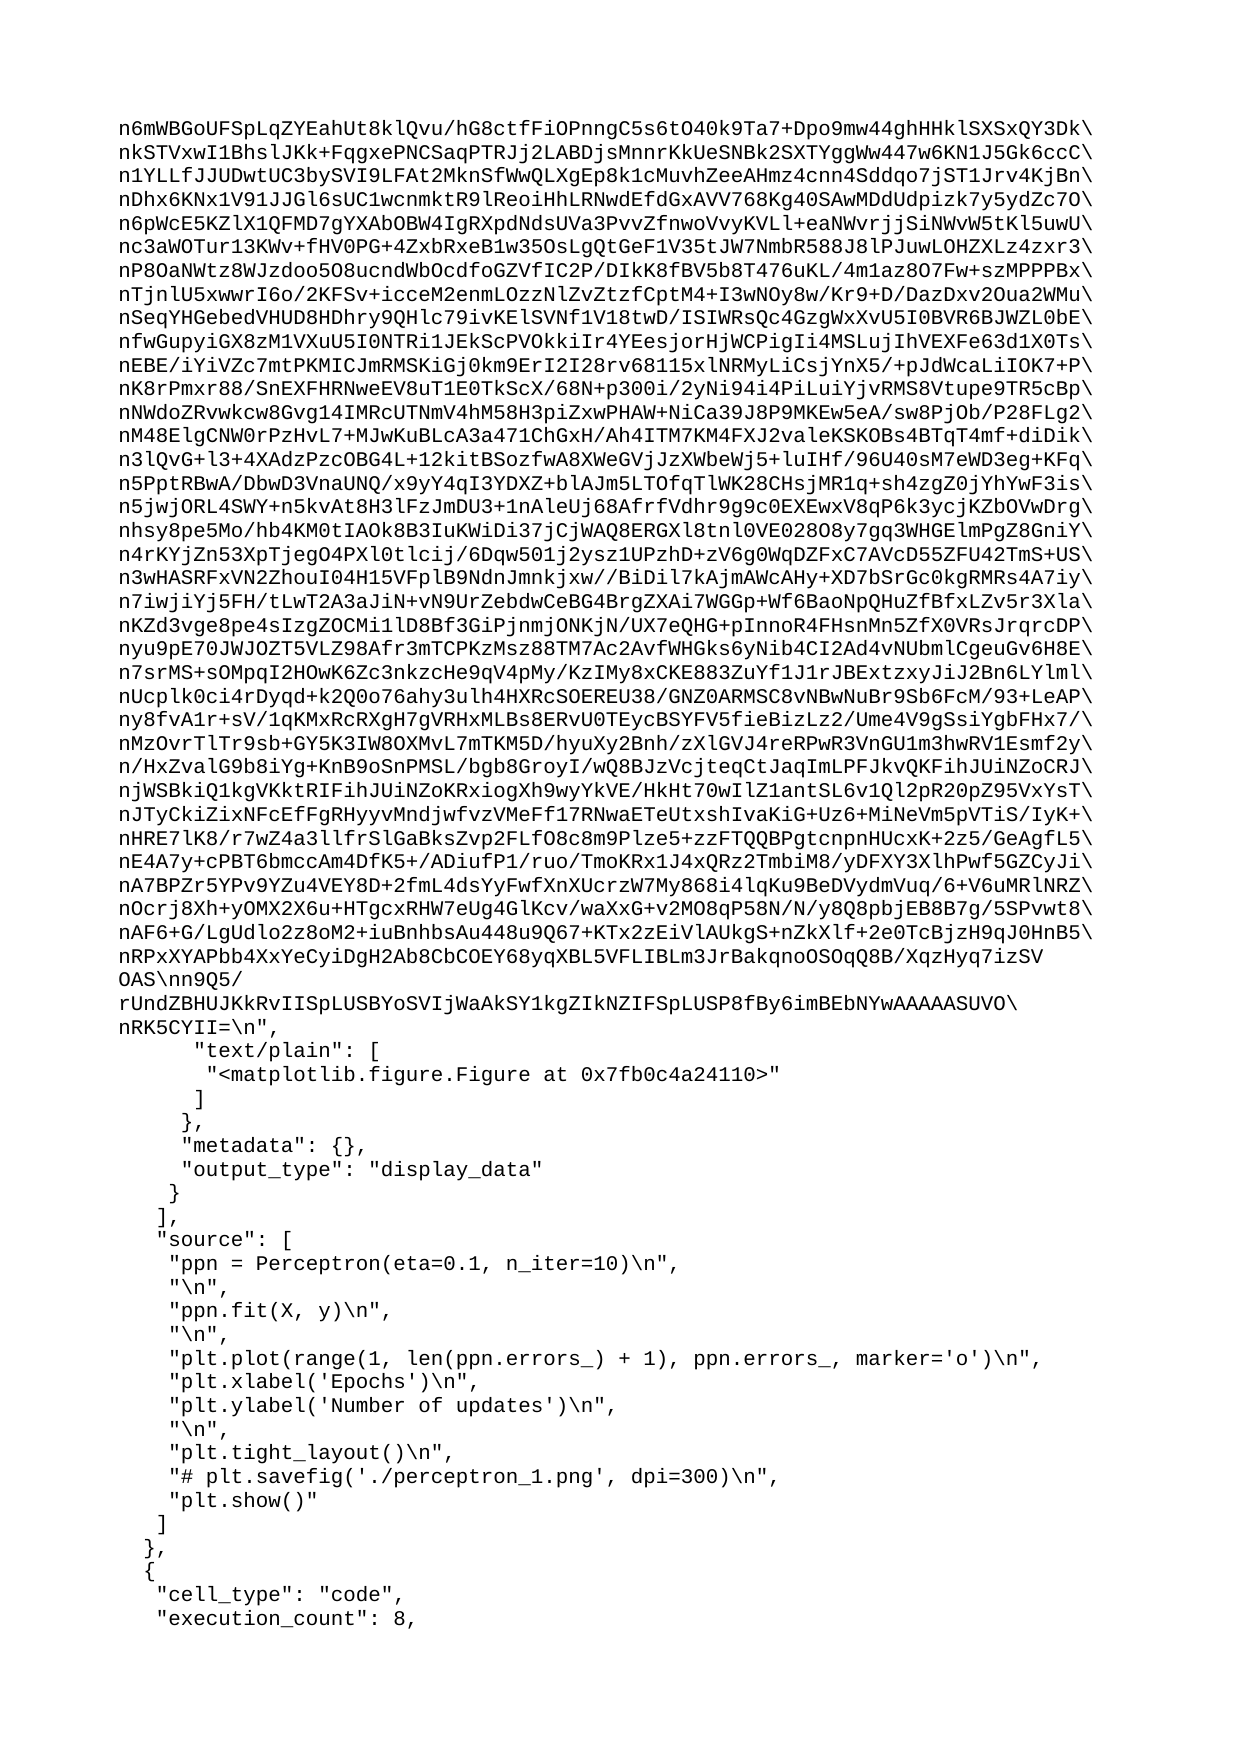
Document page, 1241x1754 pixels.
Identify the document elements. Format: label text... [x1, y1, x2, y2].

text }, [118, 1111, 1122, 1135]
text "<matplotlib.figure.Figure at 0x7fb0c4a24110>" [118, 1064, 1122, 1088]
text "cell_type": "code", [118, 1584, 1122, 1608]
text "execution_count": 8, [118, 1608, 1122, 1631]
text "\n", [118, 1277, 1122, 1300]
text }, [118, 1537, 1122, 1561]
text ] [118, 1513, 1122, 1537]
text "ppn = Perceptron(eta=0.1, n_iter=10)\n", [118, 1253, 1122, 1277]
text n6mWBGoUFSpLqZYEahUt8klQvu/hG8ctfFiOPnngC5s6tO40k9Ta7+Dpo9mw44ghHHklSXSxQY3Dk\nkSTVxwI1BhslJKk+FqgxePNCSaqPTRJj2LABDjsMnnrKkUeSNBk2SXTYggWw447w6KN1J5Gk6ccC\n1YLLfJJUDwtUC3bySVI9LFAt2MknSfWwQLXgEp8k1cMuvhZeeAHmz4cnn4Sddqo7jST1Jrv4KjBn\nDhx6KNx1V91JJGl6sUC1wcnmktR9lReoiHhLRNwdEfdGxAVV768Kg40SAwMDdUdpizk7y5ydZc7O\n6pWcE5KZlX1QFMD7gYXAbOBW4IgRXpdNdsUVa3PvvZfnwoVvyKVLl+eaNWvrjjSiNWvW5tKl5uwU\nc3aWOTur13KWv+fHV0PG+4ZxbRxeB1w35OsLgQtGeF1V35tJW7NmbR588J8lPJuwLOHZXLz4zxr3\nP8OaNWtz8WJzdoo5O8ucndWbOcdfoGZVfIC2P/DIkK8fBV5b8T476uKL/4m1az8O7Fw+szMPPPBx\nTjnlU5xwwrI6o/2KFSv+icceM2enmLOzzNlZvZtzfCptM4+I3wNOy8w/Kr9+D/DazDxv2Oua2WMu\nSeqYHGebedVHUD8HDhry9QHlc79ivKElSVNf1V18twD/ISIWRsQc4GzgWxXvU5I0BVR6BJWZL0bE\nfwGupyiGX8zM1VXuU5I0NTRi1JEkScPVOkkiIr4YEesjorHjWCPigIi4MSLujIhVEXFe63d1X0Ts\nEBE/iYiVZc7mtPKMICJmRMSKiGj0km9ErI2I28rv68115xlNRMyLiCsjYnX5/+pJdWcaLiIOK7+P\nK8rPmxr88/SnEXFHRNweEV8uT1E0TkScX/68N+p300i/2yNi94i4PiLuiYjvRMS8Vtupe9TR5cBp\nNWdoZRvwkcw8Gvg14IMRcUTNmV4hM58H3piZxwPHAW+NiCa39J8P9MKEw5eA/sw8PjOb/P28FLg2\nM48ElgCNW0rPzHvL7+MJwKuBLcA3a471ChGxH/Ah4ITM7KM4FXJ2valeKSKOBs4BTqT4mf+diDik\n3lQvG+l3+4XAdzPzcOBG4L+12kitBSozfwA8XWeGVjJzXWbeWj5+luIHf/96U40sM7eWD3eg+KFq\n5PptRBwA/DbwD3VnaUNQ/x9yY4qI3YDXZ+blAJm5LTOfqTlWK28CHsjMR1q+sh4zgZ0jYhYwF3is\n5jwjORL4SWY+n5kvAt8H3lFzJmDU3+1nAleUj68AfrfVdhr9g9c0EXEwxV8qP6k3ycjKZbOVwDrg\nhsy8pe5Mo/hb4KM0tIAOk8B3IuKWiDi37jCjWAQ8ERGXl8tnl0VE028O8y7gq3WHGElmPgZ8GniY\n4rKYjZn53XpTjegO4PXl0tlcij/6Dqw501j2ysz1UPzhD+zV6g0WqDZFxC7AVcD55ZFU42TmS+US\n3wHASRFxVN2ZhouI04H15VFplB9NdnJmnkjxw//BiDil7kAjmAWcAHy+XD7bSrGc0kgRMRs4A7iy\n7iwjiYj5FH/tLwT2A3aJiN+vN9UrZebdwCeBG4BrgZXAi7WGGp+Wf6BaoNpQHuZfBfxLZv5r3Xla\nKZd3vge8pe4sIzgZOCMi1lD8Bf3GiPjnmjONKjN/UX7eQHG+pInnoR4FHsnMn5ZfX0VRsJrqrcDP\nyu9pE70JWJOZT5VLZ98Afr3mTCPKzMsz88TM7Ac2AvfWHGks6yNib4CI2Ad4vNUbmlCgeuGv6H8E\n7srMS+sOMpqI2HOwK6Zc3nkzcHe9qV4pMy/KzIMy8xCKE883ZuYf1J1rJBExtzxyJiJ2Bn6LYlml\nUcplk0ci4rDyqd+k2Q0o76ahy3ulh4HXRcSOEREU38/GNZ0ARMSC8vNBwNuBr9Sb6FcM/93+LeAP\ny8fvA1r+sV/1qKMxRcRXgH7gVRHxMLBs8ERvU0TEycBSYFV5fieBizLz2/Ume4V9gSsiYgbFHx7/\nMzOvrTlTr9sb+GY5K3IW8OXMvL7mTKM5D/hyuXy2Bnh/zXlGVJ4reRPwR3VnGU1m3hwRV1Esmf2y\n/HxZvalG9b8iYg+KnB9oSnPMSL/bgb8GroyI/wQ8BJzVcjteqCtJaqImLPFJkvQKFihJUiNZoCRJ\njWSBkiQ1kgVKktRIFihJUiNZoKRxiogXh9wyYkVE/HkHt70wIlZ1antSL6v1Ql2pR20pZ95VxYsT\nJTyCkiZixNFcEfFgRHyyvMndjwfvzVMeFf17RNwaETeUtxshIvaKiG+Uz6+MiNeVm5pVTiS/IyK+\nHRE7lK8/r7wZ4a3llfrSlGaBksZvp2FLfO8c8m9Plze5+zzFTQQBPgtcnpnHUcxK+2z5/GeAgfL5\nE4A7y+cPBT6bmccAm4DfK5+/ADiufP1/ruo/TmoKRx1J4xQRz2TmbiM8/yDFXY3XlhPwf5GZCyJi\nA7BPZr5YPv9YZu4VEY8D+2fmL4dsYyFwfXnXUcrzW7My868i4lqKu9BeDVydmVuq/6+V6uMRlNRZ\nOcrj8Xh+yOMX2X6u+HTgcxRHW7eUg4GlKcv/waXxG+v2MO8qP58N/N/y8Q8pbjEB8B7g/5SPvwt8\nAF6+G/LgUdlo2z8oM2+iuBnhbsAu448u9Q67+KTx2zEiVlAUkgS+nZkXlf+2e0TcBjzH9qJ0HnB5\nRPxXYAPbb4XxYeCyiDgH2Ab8CbCOEY68yqXBL5VFLIBLm3JrBakqnoOSOqQ8B/XqzHyq7izSV [118, 118, 1122, 969]
text } [118, 1182, 1122, 1206]
text "metadata": {}, [118, 1135, 1122, 1158]
text OAS\nn9Q5/rUndZBHUJKkRvIISpLUSBYoSVIjWaAkSY1kgZIkNZIFSpLUSP8fBy6imBEbNYwAAAAASUVO\nRK5CYII=\n", [118, 969, 1122, 1040]
text "\n", [118, 1419, 1122, 1442]
text "plt.show()" [118, 1489, 1122, 1513]
text "plt.plot(range(1, len(ppn.errors_) + 1), ppn.errors_, marker='o')\n", [118, 1348, 1122, 1371]
text "plt.ylabel('Number of updates')\n", [118, 1395, 1122, 1419]
text ] [118, 1088, 1122, 1111]
text "source": [ [118, 1229, 1122, 1253]
text ], [118, 1206, 1122, 1229]
text "text/plain": [ [118, 1040, 1122, 1064]
text "# plt.savefig('./perceptron_1.png', dpi=300)\n", [118, 1466, 1122, 1489]
text "output_type": "display_data" [118, 1158, 1122, 1182]
text "plt.tight_layout()\n", [118, 1442, 1122, 1466]
text { [118, 1561, 1122, 1584]
text "\n", [118, 1324, 1122, 1348]
text "ppn.fit(X, y)\n", [118, 1300, 1122, 1324]
text "plt.xlabel('Epochs')\n", [118, 1371, 1122, 1395]
